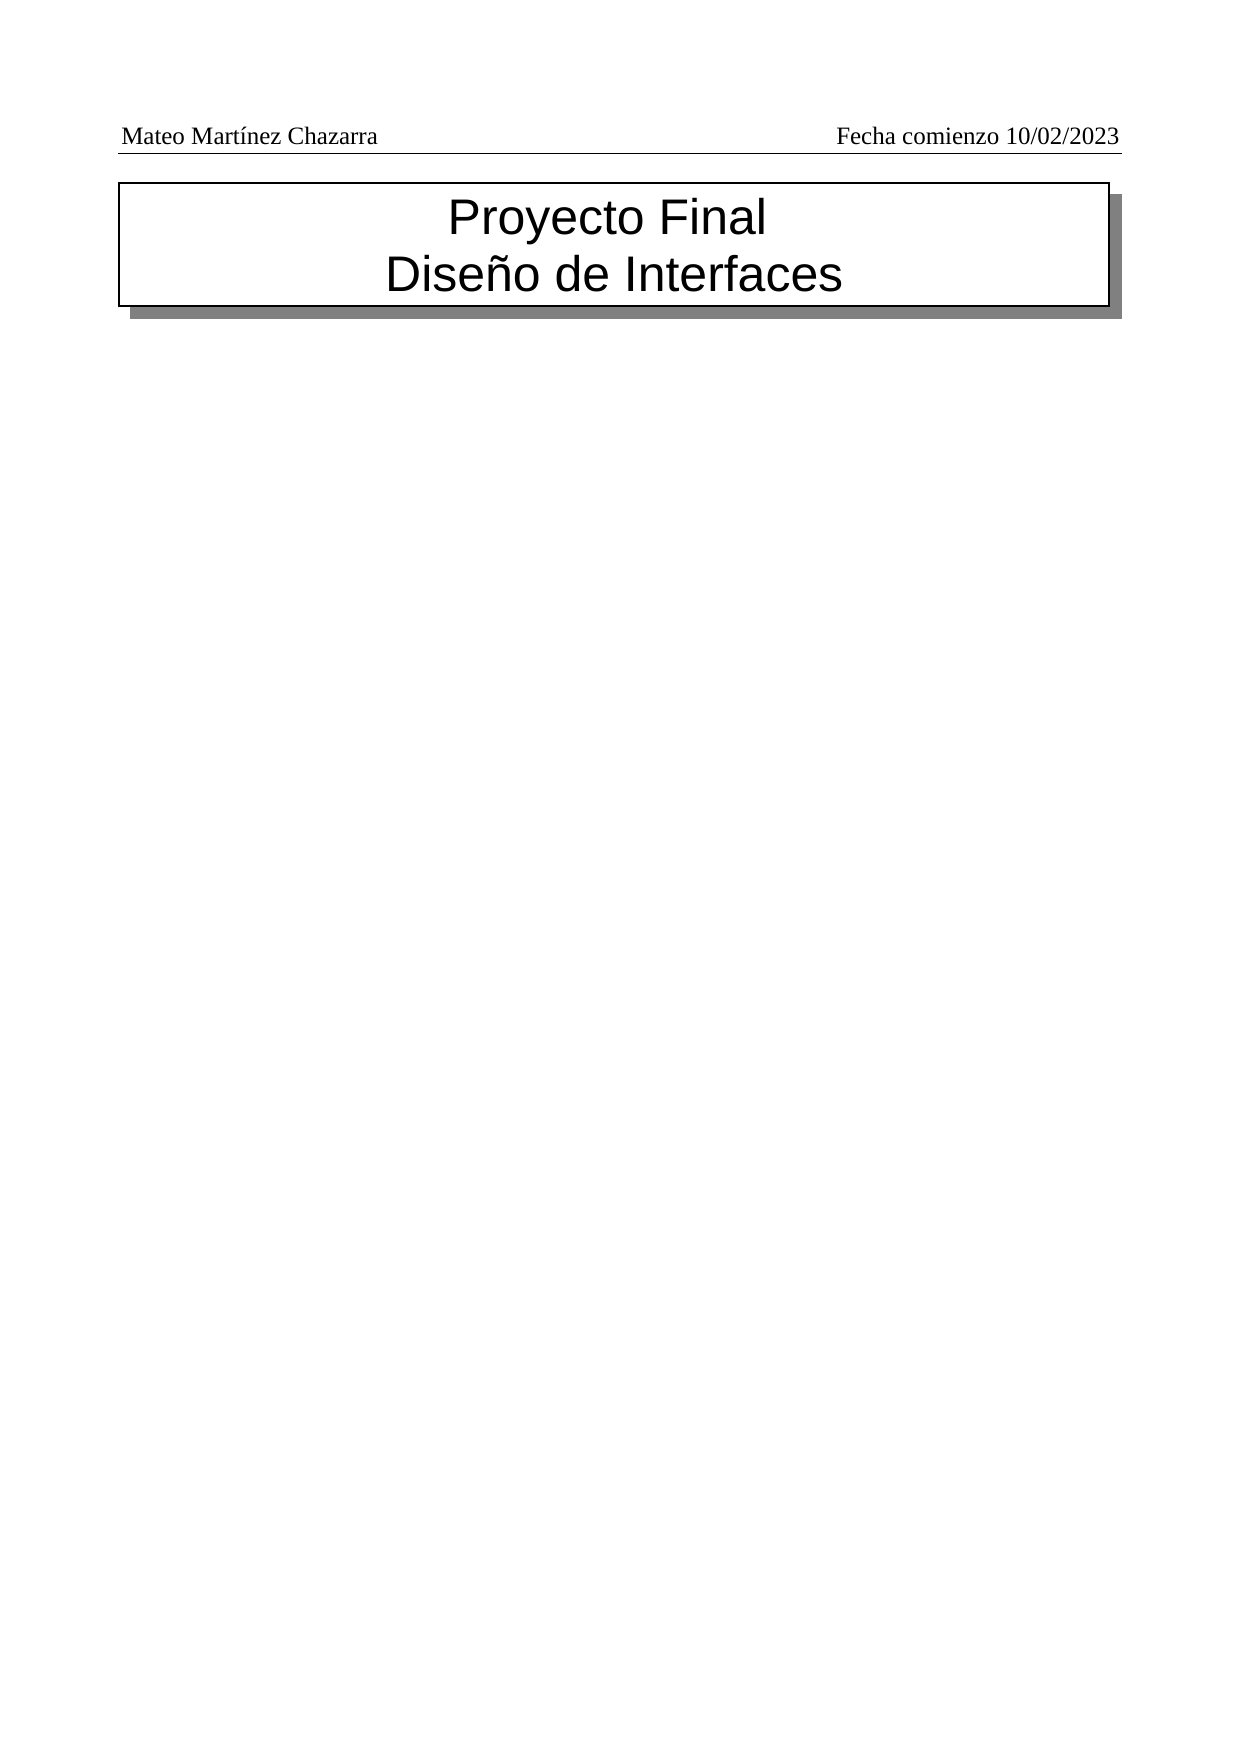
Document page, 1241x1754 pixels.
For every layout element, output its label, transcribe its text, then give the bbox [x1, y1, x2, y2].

text Diseño de Interfaces [120, 240, 1108, 305]
text Proyecto Final [120, 184, 1108, 240]
